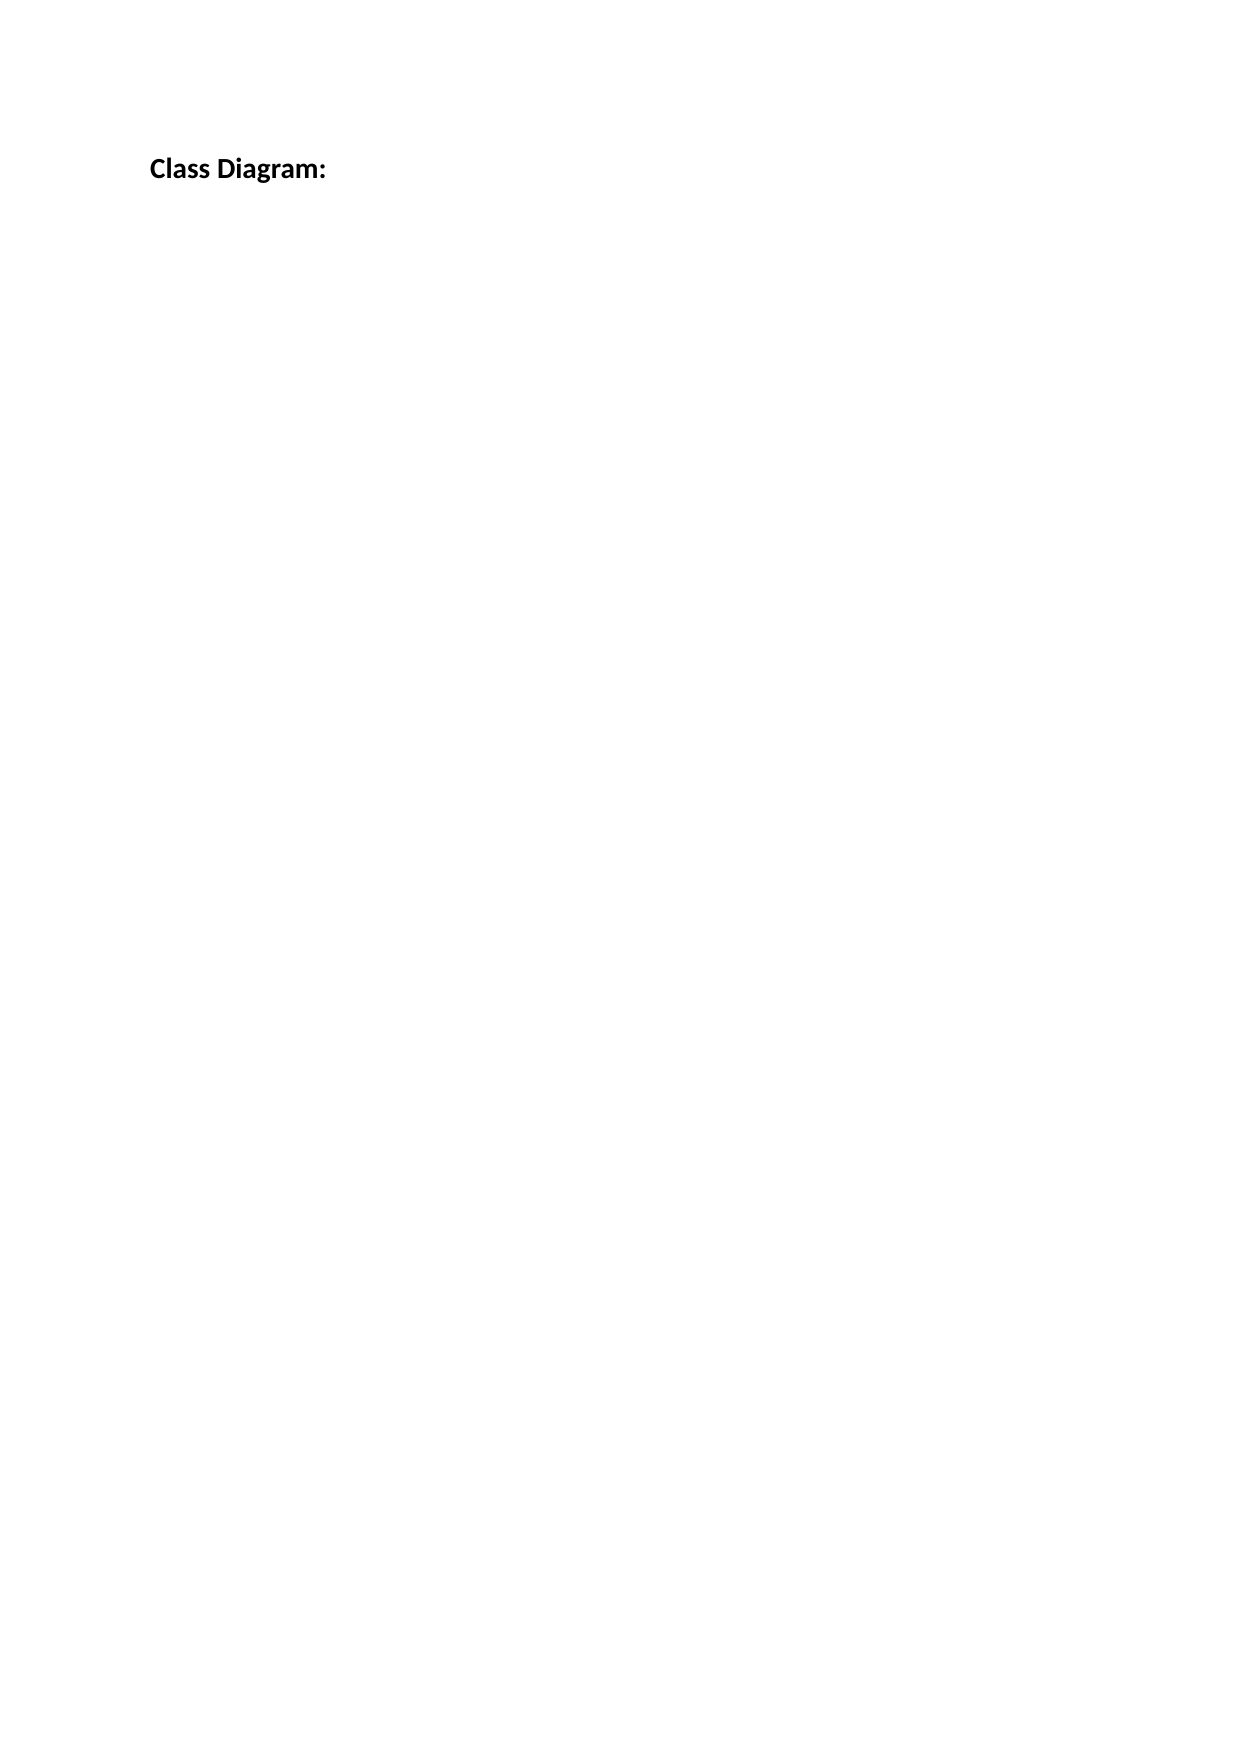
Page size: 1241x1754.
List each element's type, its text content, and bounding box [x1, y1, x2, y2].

text Class Diagram: [150, 150, 1090, 186]
